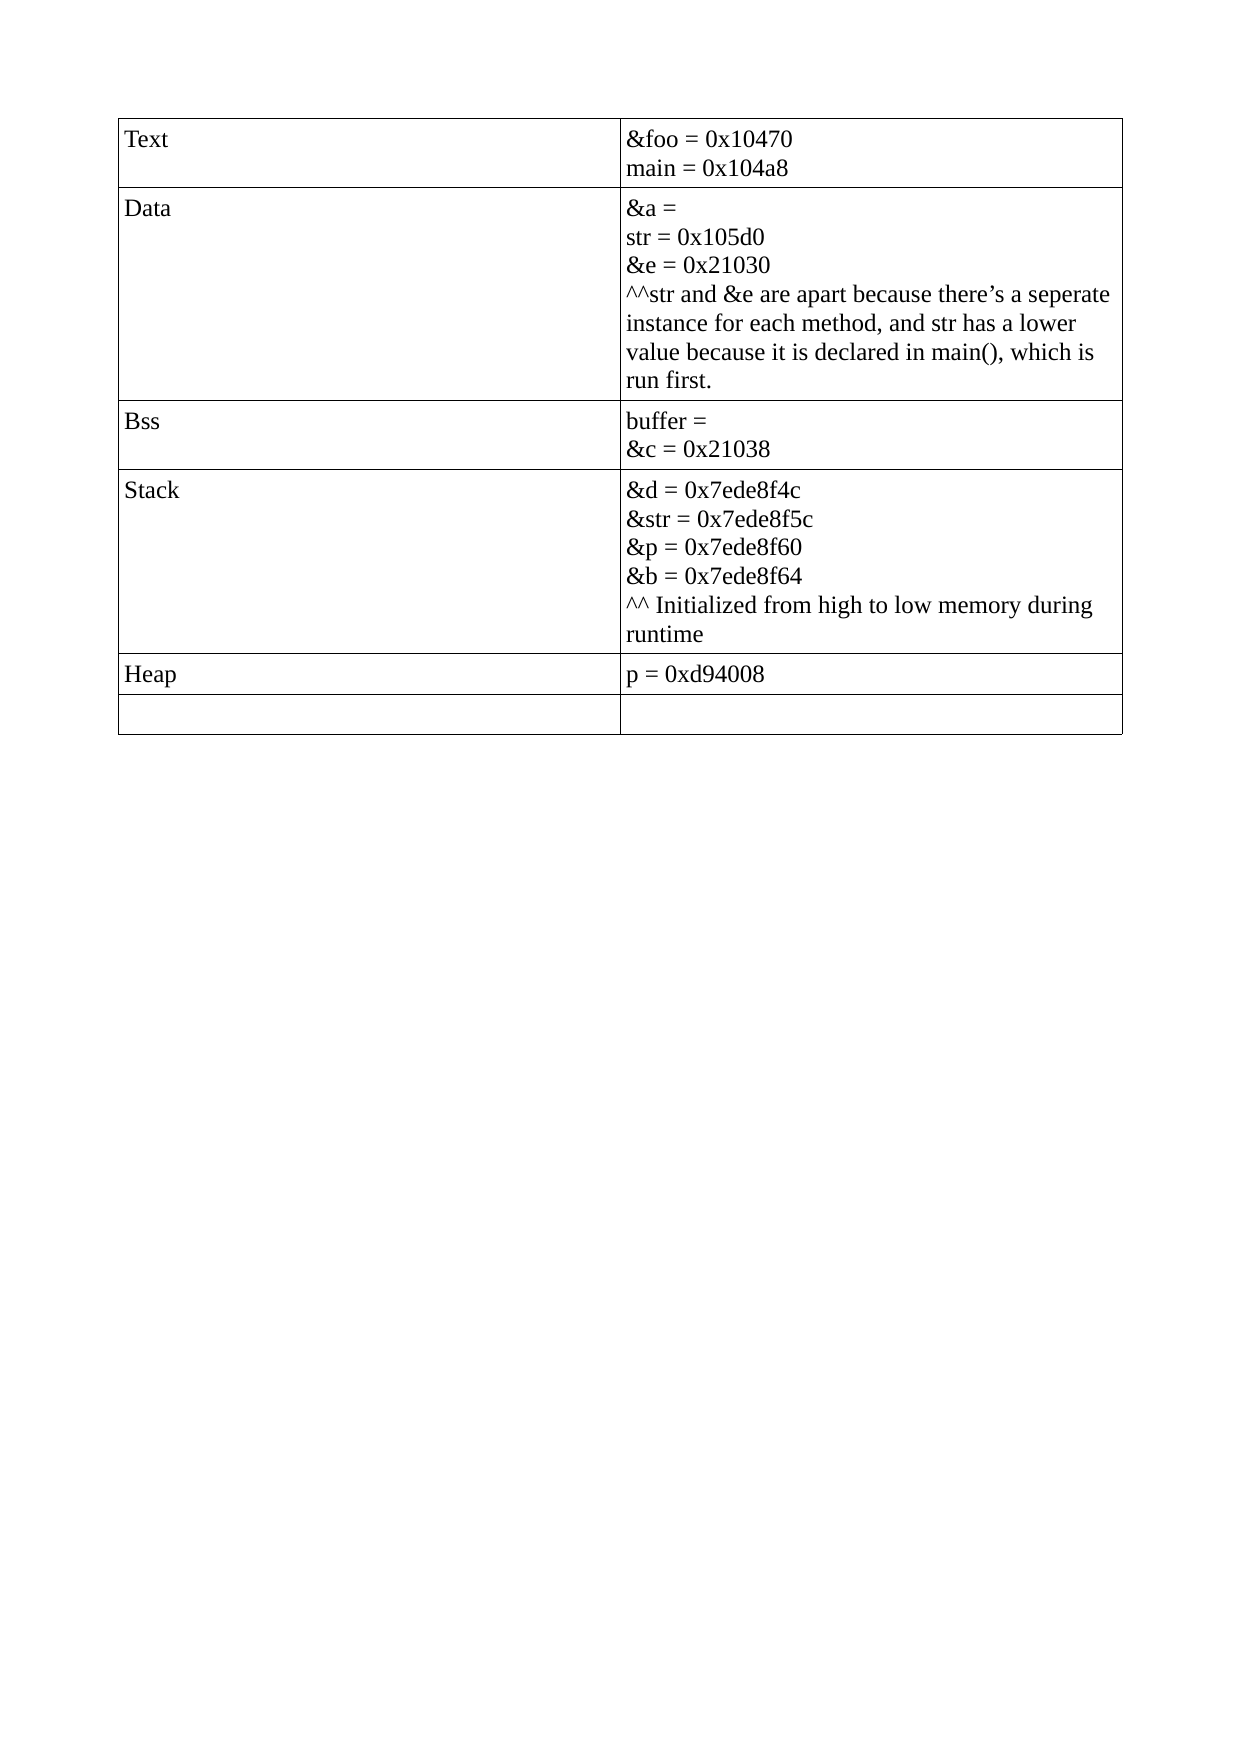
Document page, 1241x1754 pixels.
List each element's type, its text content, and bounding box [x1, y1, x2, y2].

table_cell Data [119, 188, 620, 400]
table_cell &d = 0x7ede8f4c &str = 0x7ede8f5c &p = 0x7ede8f60 &b = 0x7ede8f64 ^^ Initialized from high to low memory during runtime [621, 470, 1122, 653]
table_cell buffer = &c = 0x21038 [621, 401, 1122, 469]
table_cell [119, 695, 620, 734]
table_cell [621, 695, 1122, 734]
table_header Text [119, 119, 620, 187]
table_cell Heap [119, 654, 620, 693]
table_cell p = 0xd94008 [621, 654, 1122, 693]
table_cell &a = str = 0x105d0 &e = 0x21030 ^^str and &e are apart because there’s a seperate instance for each method, and str has a lower value because it is declared in main(), which is run first. [621, 188, 1122, 400]
table_cell Bss [119, 401, 620, 469]
table_cell Stack [119, 470, 620, 653]
table_header &foo = 0x10470 main = 0x104a8 [621, 119, 1122, 187]
